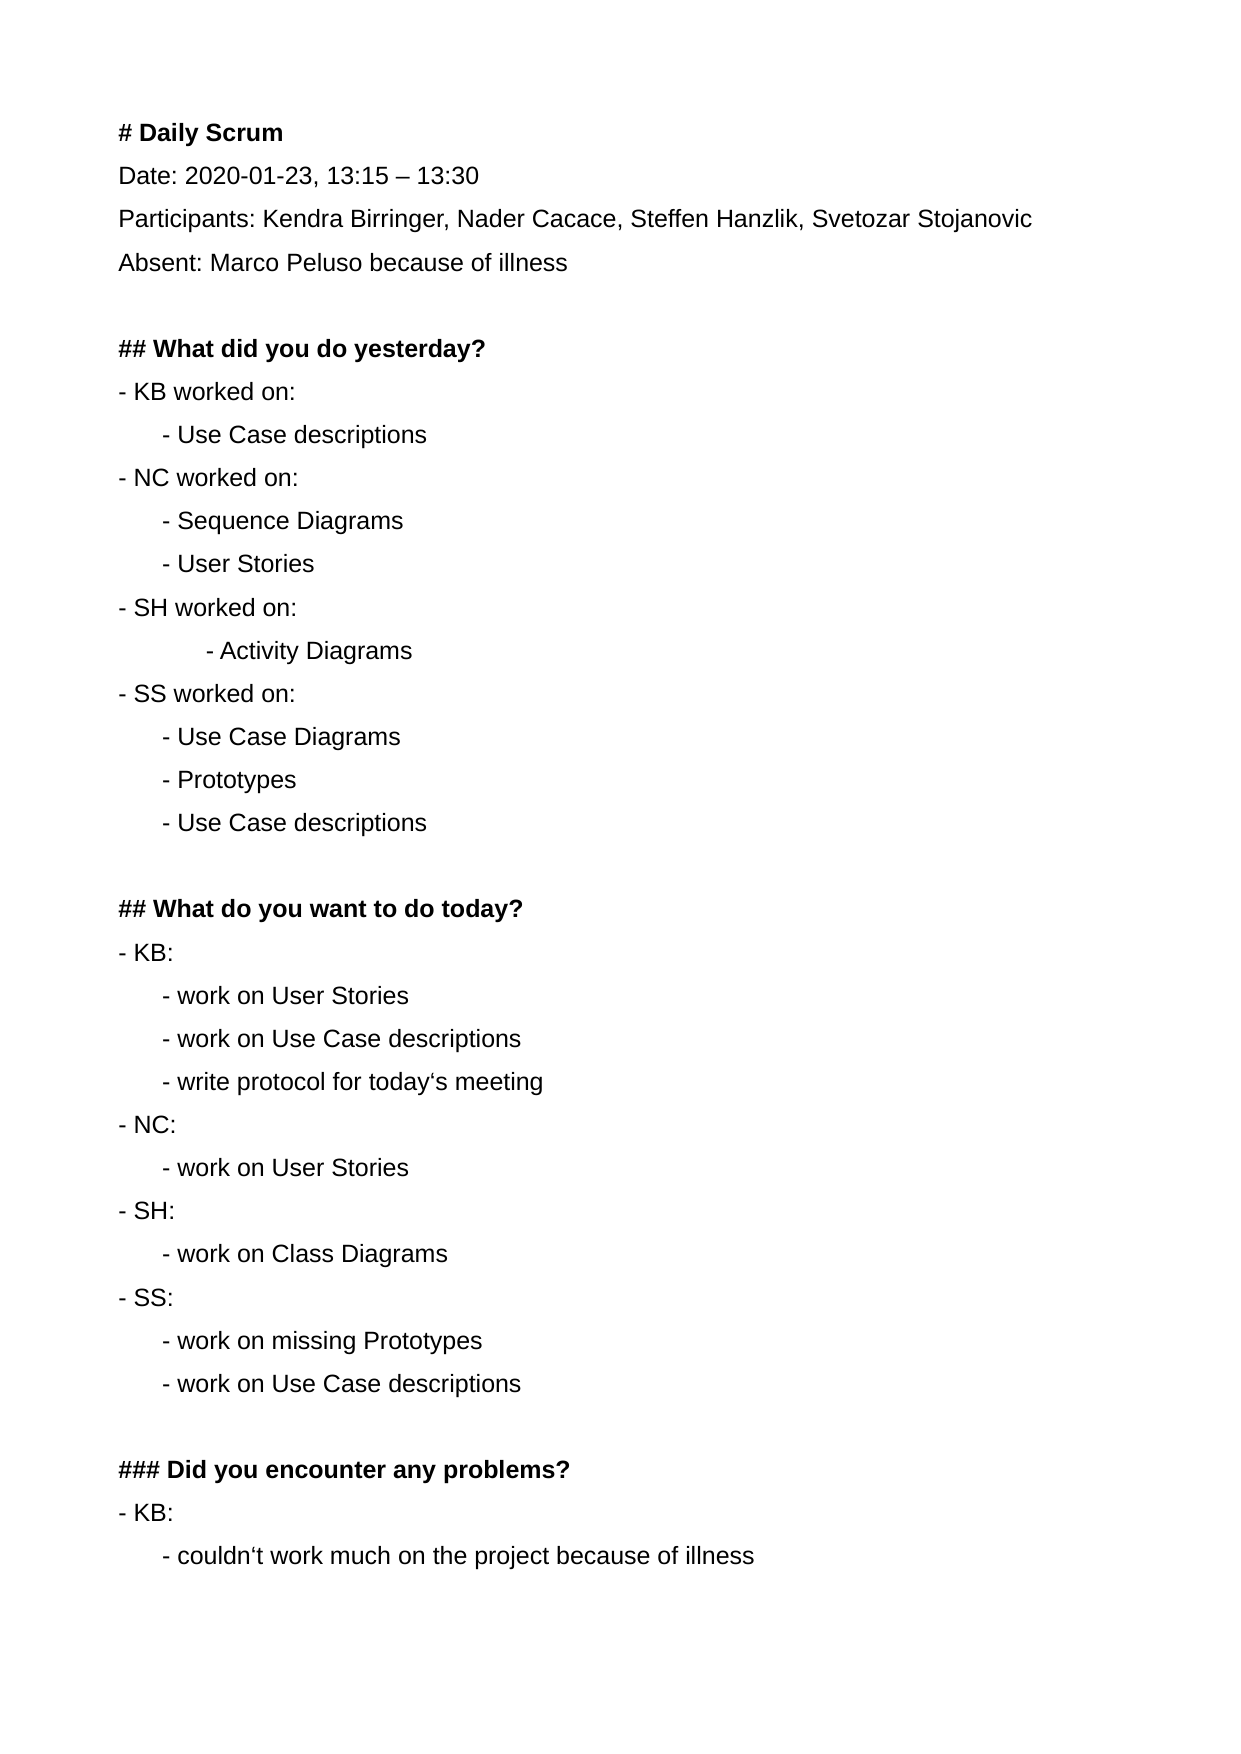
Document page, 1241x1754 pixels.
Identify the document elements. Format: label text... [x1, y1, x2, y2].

text - work on User Stories [118, 981, 1122, 1009]
text - NC worked on: [118, 463, 1122, 492]
text - Activity Diagrams [162, 636, 1122, 664]
text # Daily Scrum [118, 118, 1122, 147]
text - Use Case descriptions [118, 420, 1122, 449]
text - KB worked on: [118, 377, 1122, 406]
text - work on missing Prototypes [118, 1326, 1122, 1354]
text - SH worked on: [118, 592, 1122, 621]
text - write protocol for today‘s meeting [118, 1067, 1122, 1096]
text - User Stories [162, 549, 1122, 578]
text - Use Case descriptions [118, 808, 1122, 837]
text - work on User Stories [118, 1153, 1122, 1182]
text - KB: [118, 937, 1122, 966]
text - work on Class Diagrams [118, 1239, 1122, 1268]
text - work on Use Case descriptions [118, 1024, 1122, 1052]
text Participants: Kendra Birringer, Nader Cacace, Steffen Hanzlik, Svetozar Stojanovic [118, 204, 1122, 233]
text - couldn‘t work much on the project because of illness [118, 1541, 1122, 1570]
text ## What do you want to do today? [118, 894, 1122, 923]
text - SS worked on: [118, 679, 1122, 707]
text ## What did you do yesterday? [118, 334, 1122, 362]
text - work on Use Case descriptions [118, 1369, 1122, 1397]
text ### Did you encounter any problems? [118, 1455, 1122, 1484]
text - KB: [118, 1498, 1122, 1527]
text - Use Case Diagrams [118, 722, 1122, 751]
text - NC: [118, 1110, 1122, 1139]
text Date: 2020-01-23, 13:15 – 13:30 [118, 161, 1122, 190]
text - Prototypes [118, 765, 1122, 794]
text - SH: [118, 1196, 1122, 1225]
text - Sequence Diagrams [162, 506, 1122, 535]
text Absent: Marco Peluso because of illness [118, 247, 1122, 276]
text - SS: [118, 1282, 1122, 1311]
